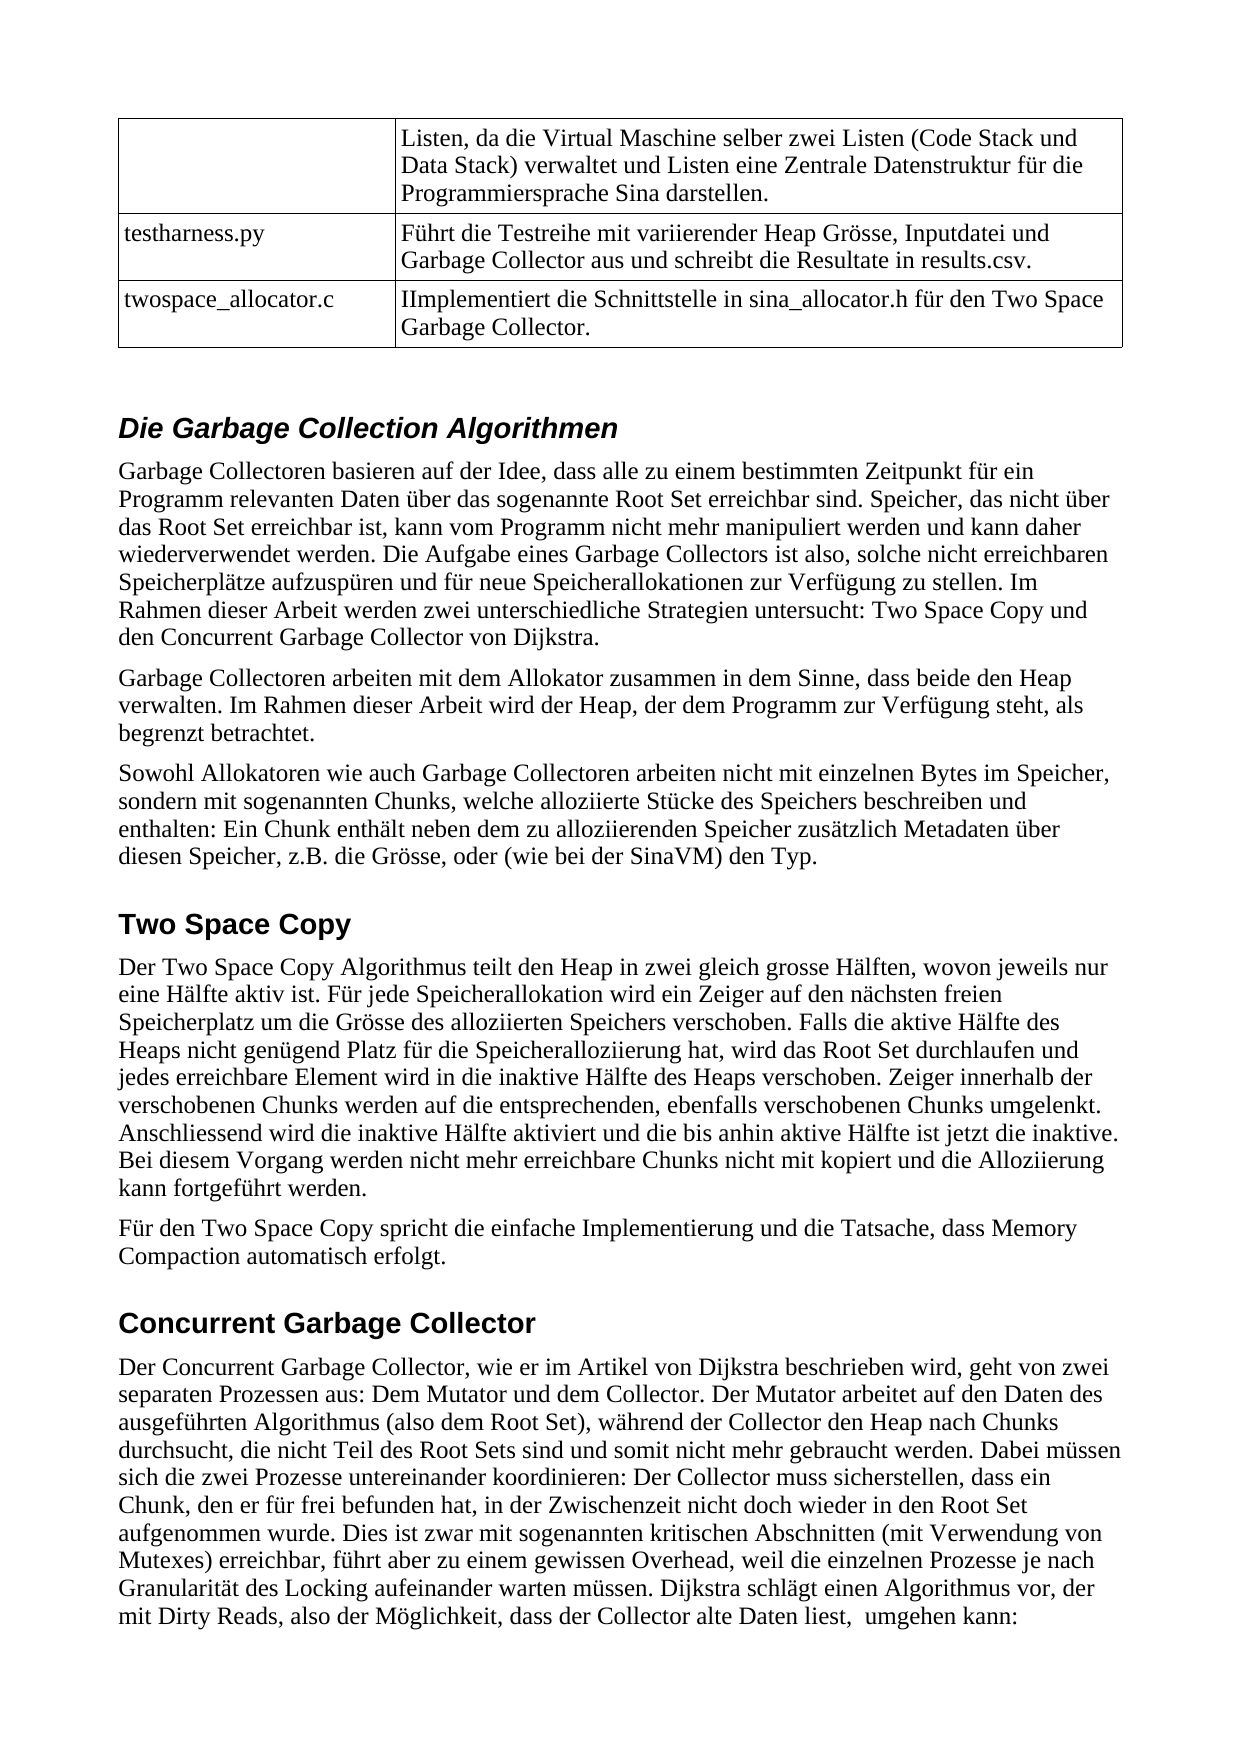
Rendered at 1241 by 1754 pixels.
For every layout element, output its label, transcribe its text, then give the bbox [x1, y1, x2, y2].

text Sowohl Allokatoren wie auch Garbage Collectoren arbeiten nicht mit einzelnen Bytes im Speicher, sondern mit sogenannten Chunks, welche alloziierte Stücke des Speichers beschreiben und enthalten: Ein Chunk enthält neben dem zu alloziierenden Speicher zusätzlich Metadaten über diesen Speicher, z.B. die Grösse, oder (wie bei der SinaVM) den Typ. [118, 759, 1122, 870]
subtitle Die Garbage Collection Algorithmen [118, 412, 1122, 445]
text Der Two Space Copy Algorithmus teilt den Heap in zwei gleich grosse Hälften, wovon jeweils nur eine Hälfte aktiv ist. Für jede Speicherallokation wird ein Zeiger auf den nächsten freien Speicherplatz um die Grösse des alloziierten Speichers verschoben. Falls die aktive Hälfte des Heaps nicht genügend Platz für die Speicheralloziierung hat, wird das Root Set durchlaufen und jedes erreichbare Element wird in die inaktive Hälfte des Heaps verschoben. Zeiger innerhalb der verschobenen Chunks werden auf die entsprechenden, ebenfalls verschobenen Chunks umgelenkt. Anschliessend wird die inaktive Hälfte aktiviert und die bis anhin aktive Hälfte ist jetzt die inaktive. Bei diesem Vorgang werden nicht mehr erreichbare Chunks nicht mit kopiert und die Alloziierung kann fortgeführt werden. [118, 953, 1122, 1202]
table_cell testharness.py [119, 214, 395, 280]
text Für den Two Space Copy spricht die einfache Implementierung und die Tatsache, dass Memory Compaction automatisch erfolgt. [118, 1214, 1122, 1270]
text Garbage Collectoren arbeiten mit dem Allokator zusammen in dem Sinne, dass beide den Heap verwalten. Im Rahmen dieser Arbeit wird der Heap, der dem Programm zur Verfügung steht, als begrenzt betrachtet. [118, 664, 1122, 747]
table_cell twospace_allocator.c [119, 281, 395, 347]
subtitle Two Space Copy [118, 908, 1122, 940]
table_cell Führt die Testreihe mit variierender Heap Grösse, Inputdatei und Garbage Collector aus und schreibt die Resultate in results.csv. [396, 214, 1122, 280]
table_cell [119, 119, 395, 213]
text Der Concurrent Garbage Collector, wie er im Artikel von Dijkstra beschrieben wird, geht von zwei separaten Prozessen aus: Dem Mutator und dem Collector. Der Mutator arbeitet auf den Daten des ausgeführten Algorithmus (also dem Root Set), während der Collector den Heap nach Chunks durchsucht, die nicht Teil des Root Sets sind und somit nicht mehr gebraucht werden. Dabei müssen sich die zwei Prozesse untereinander koordinieren: Der Collector muss sicherstellen, dass ein Chunk, den er für frei befunden hat, in der Zwischenzeit nicht doch wieder in den Root Set aufgenommen wurde. Dies ist zwar mit sogenannten kritischen Abschnitten (mit Verwendung von Mutexes) erreichbar, führt aber zu einem gewissen Overhead, weil die einzelnen Prozesse je nach Granularität des Locking aufeinander warten müssen. Dijkstra schlägt einen Algorithmus vor, der mit Dirty Reads, also der Möglichkeit, dass der Collector alte Daten liest, umgehen kann: [118, 1353, 1122, 1630]
table_cell Listen, da die Virtual Maschine selber zwei Listen (Code Stack und Data Stack) verwaltet und Listen eine Zentrale Datenstruktur für die Programmiersprache Sina darstellen. [396, 119, 1122, 213]
subtitle Concurrent Garbage Collector [118, 1307, 1122, 1340]
text Garbage Collectoren basieren auf der Idee, dass alle zu einem bestimmten Zeitpunkt für ein Programm relevanten Daten über das sogenannte Root Set erreichbar sind. Speicher, das nicht über das Root Set erreichbar ist, kann vom Programm nicht mehr manipuliert werden und kann daher wiederverwendet werden. Die Aufgabe eines Garbage Collectors ist also, solche nicht erreichbaren Speicherplätze aufzuspüren und für neue Speicherallokationen zur Verfügung zu stellen. Im Rahmen dieser Arbeit werden zwei unterschiedliche Strategien untersucht: Two Space Copy und den Concurrent Garbage Collector von Dijkstra. [118, 457, 1122, 651]
table_cell IImplementiert die Schnittstelle in sina_allocator.h für den Two Space Garbage Collector. [396, 281, 1122, 347]
